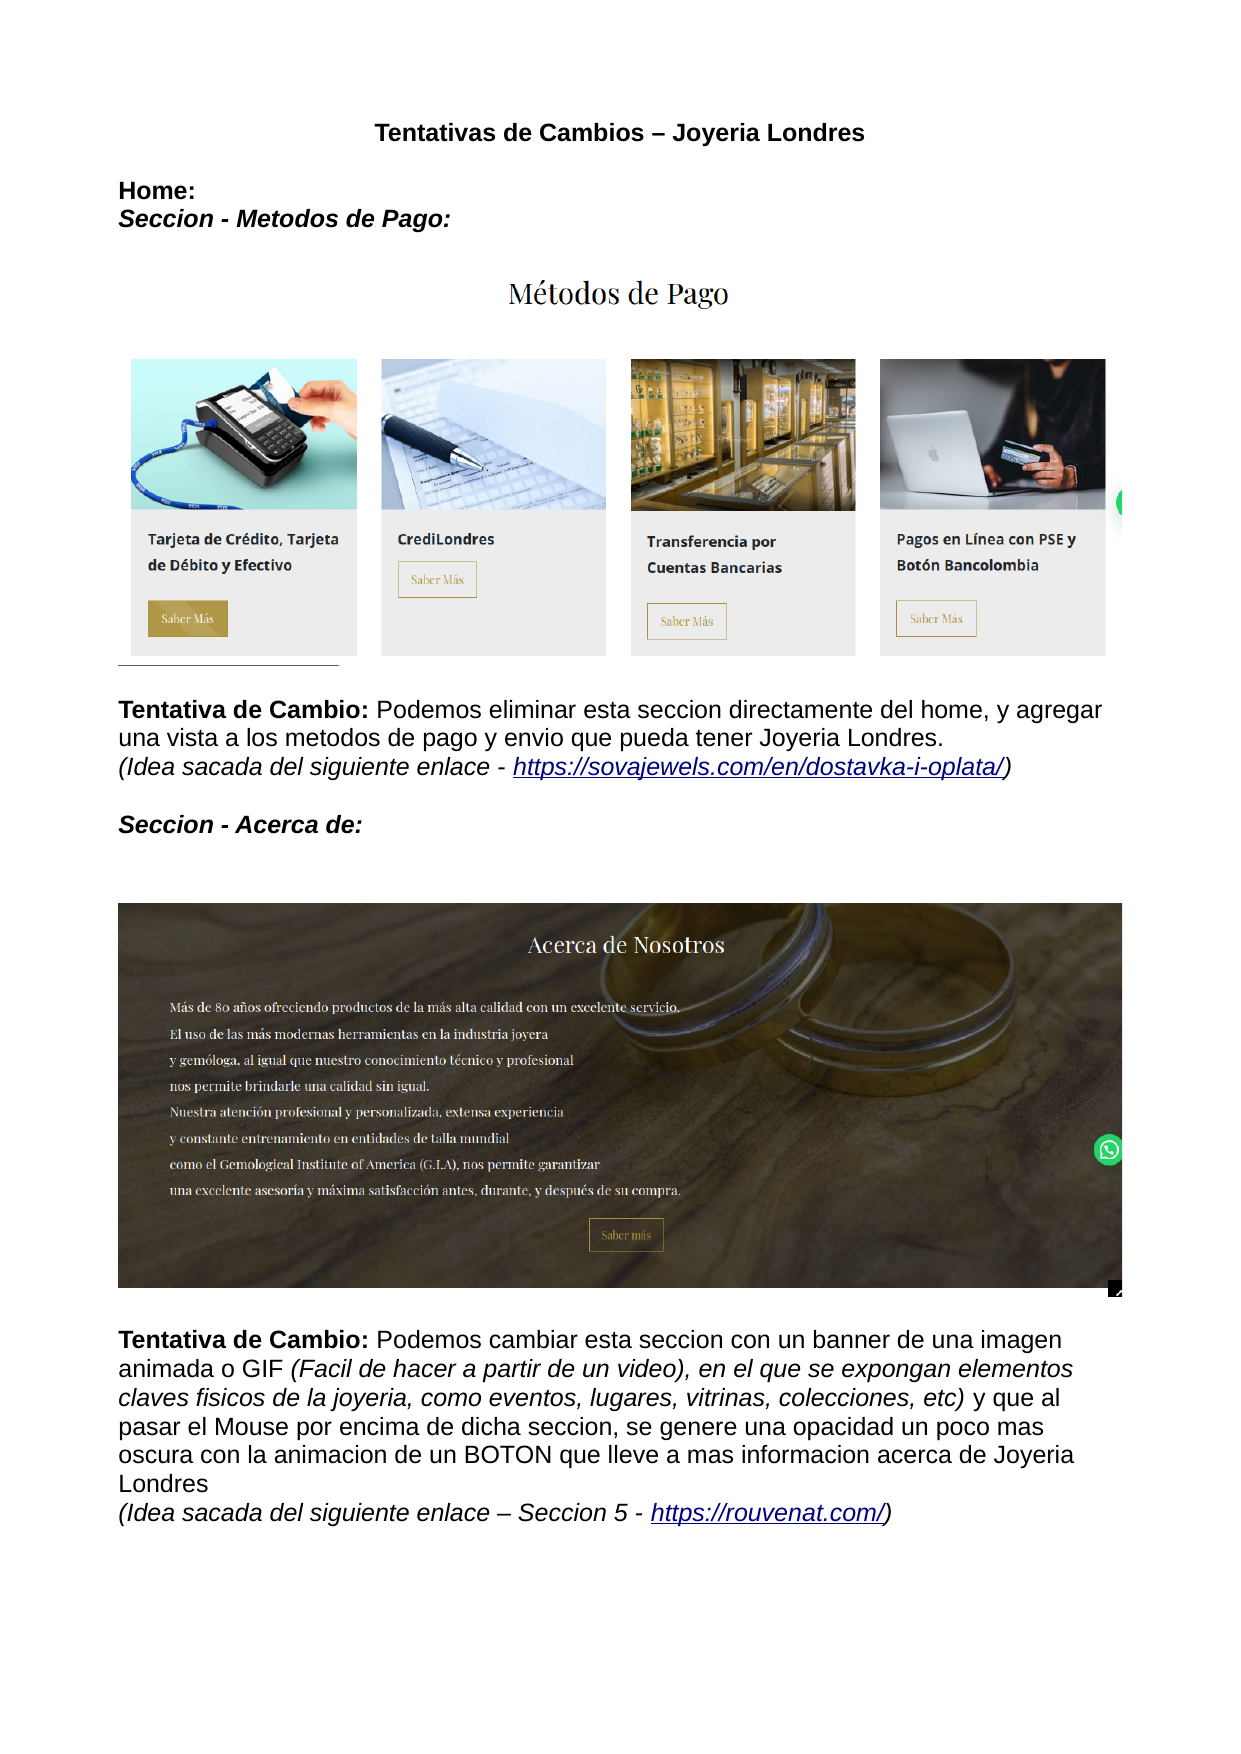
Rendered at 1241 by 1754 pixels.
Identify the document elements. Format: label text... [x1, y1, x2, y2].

picture [118, 895, 1123, 1297]
text Home: Seccion - Metodos de Pago: [118, 176, 1122, 262]
picture [118, 280, 1123, 666]
text Tentativa de Cambio: Podemos eliminar esta seccion directamente del home, y agregar una vista a los metodos de pago y envio que pueda tener Joyeria Londres. [118, 666, 1122, 752]
text [118, 262, 1122, 280]
text Seccion - Acerca de: [118, 809, 1122, 895]
text Tentativa de Cambio: Podemos cambiar esta seccion con un banner de una imagen animada o GIF (Facil de hacer a partir de un video), en el que se expongan elementos claves fisicos de la joyeria, como eventos, lugares, vitrinas, colecciones, etc) y que al pasar el Mouse por encima de dicha seccion, se genere una opacidad un poco mas oscura con la animacion de un BOTON que lleve a mas informacion acerca de Joyeria Londres (Idea sacada del siguiente enlace – Seccion 5 - https://rouvenat.com/) [118, 1297, 1122, 1527]
text Tentativas de Cambios – Joyeria Londres [118, 118, 1122, 147]
text (Idea sacada del siguiente enlace - https://sovajewels.com/en/dostavka-i-oplata/) [118, 752, 1122, 781]
